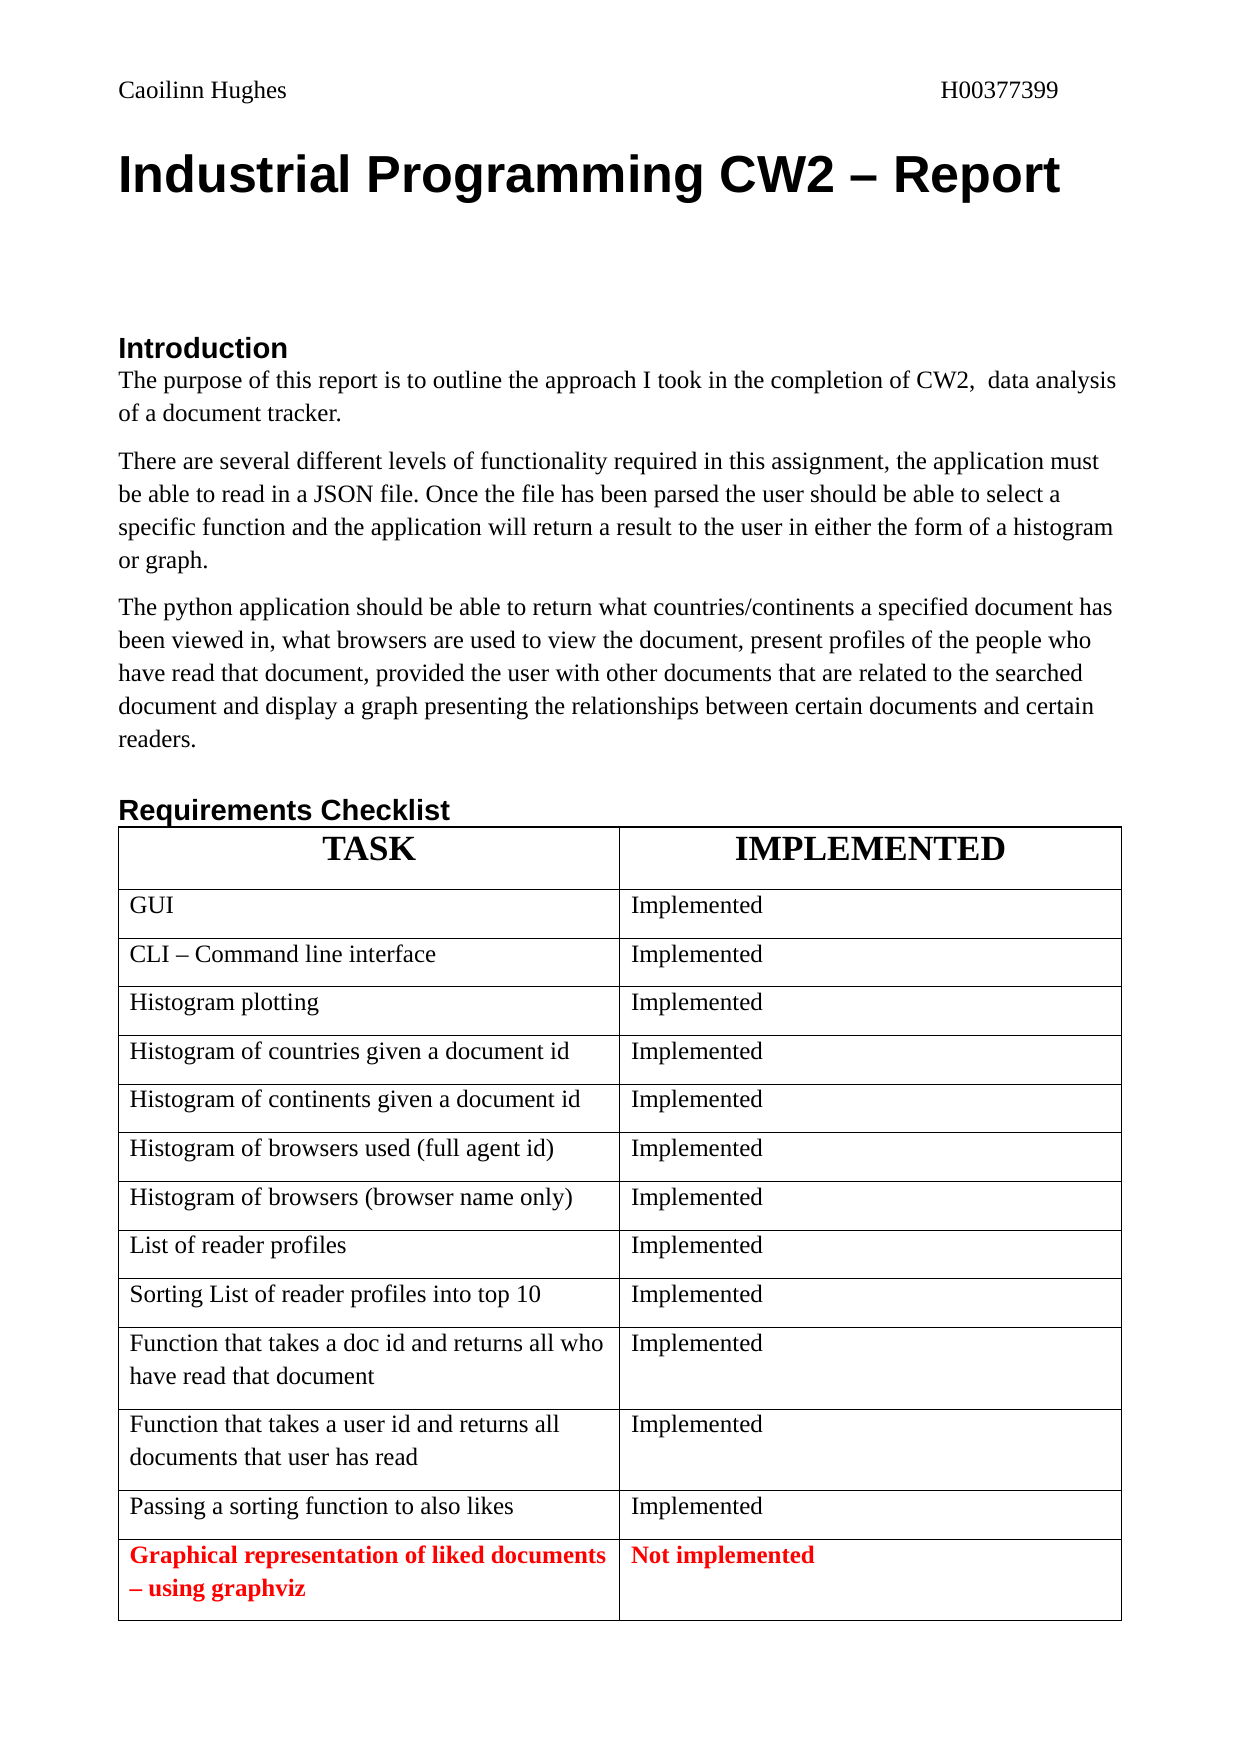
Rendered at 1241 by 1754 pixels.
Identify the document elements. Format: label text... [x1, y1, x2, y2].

table_cell Function that takes a doc id and returns all who have read that document [119, 1328, 619, 1408]
table_cell Implemented [620, 1231, 1121, 1278]
table_cell Implemented [620, 1328, 1121, 1408]
table_cell Implemented [620, 890, 1121, 938]
text There are several different levels of functionality required in this assignment, the application must be able to read in a JSON file. Once the file has been parsed the user should be able to select a specific function and the application will return a result to the user in either the form of a histogram or graph. [118, 446, 1122, 573]
table_cell List of reader profiles [119, 1231, 619, 1278]
table_cell Histogram of browsers (browser name only) [119, 1182, 619, 1229]
table_cell Implemented [620, 1279, 1121, 1327]
table_cell Histogram of browsers used (full agent id) [119, 1133, 619, 1181]
table_cell Implemented [620, 1085, 1121, 1132]
table_cell Implemented [620, 1133, 1121, 1181]
table_cell Implemented [620, 1036, 1121, 1083]
table_cell Function that takes a user id and returns all documents that user has read [119, 1410, 619, 1490]
table_cell Implemented [620, 1491, 1121, 1539]
table_cell Not implemented [620, 1540, 1121, 1620]
text The purpose of this report is to outline the approach I took in the completion of CW2, data analysis of a document tracker. [118, 365, 1122, 427]
subtitle Industrial Programming CW2 – Report [118, 143, 1122, 203]
table_cell Implemented [620, 1182, 1121, 1229]
table_cell Histogram plotting [119, 987, 619, 1035]
table_cell CLI – Command line interface [119, 939, 619, 986]
table_cell Sorting List of reader profiles into top 10 [119, 1279, 619, 1327]
table_header TASK [119, 828, 619, 889]
subtitle Introduction [118, 332, 1122, 365]
table_cell Implemented [620, 987, 1121, 1035]
text The python application should be able to return what countries/continents a specified document has been viewed in, what browsers are used to view the document, present profiles of the people who have read that document, provided the user with other documents that are related to the searched document and display a graph presenting the relationships between certain documents and certain readers. [118, 592, 1122, 753]
table_cell Passing a sorting function to also likes [119, 1491, 619, 1539]
table_cell Histogram of countries given a document id [119, 1036, 619, 1083]
subtitle Requirements Checklist [118, 793, 1122, 826]
table_cell Histogram of continents given a document id [119, 1085, 619, 1132]
table_cell Implemented [620, 1410, 1121, 1490]
table_header IMPLEMENTED [620, 828, 1121, 889]
table_cell Graphical representation of liked documents – using graphviz [119, 1540, 619, 1620]
table_cell GUI [119, 890, 619, 938]
table_cell Implemented [620, 939, 1121, 986]
